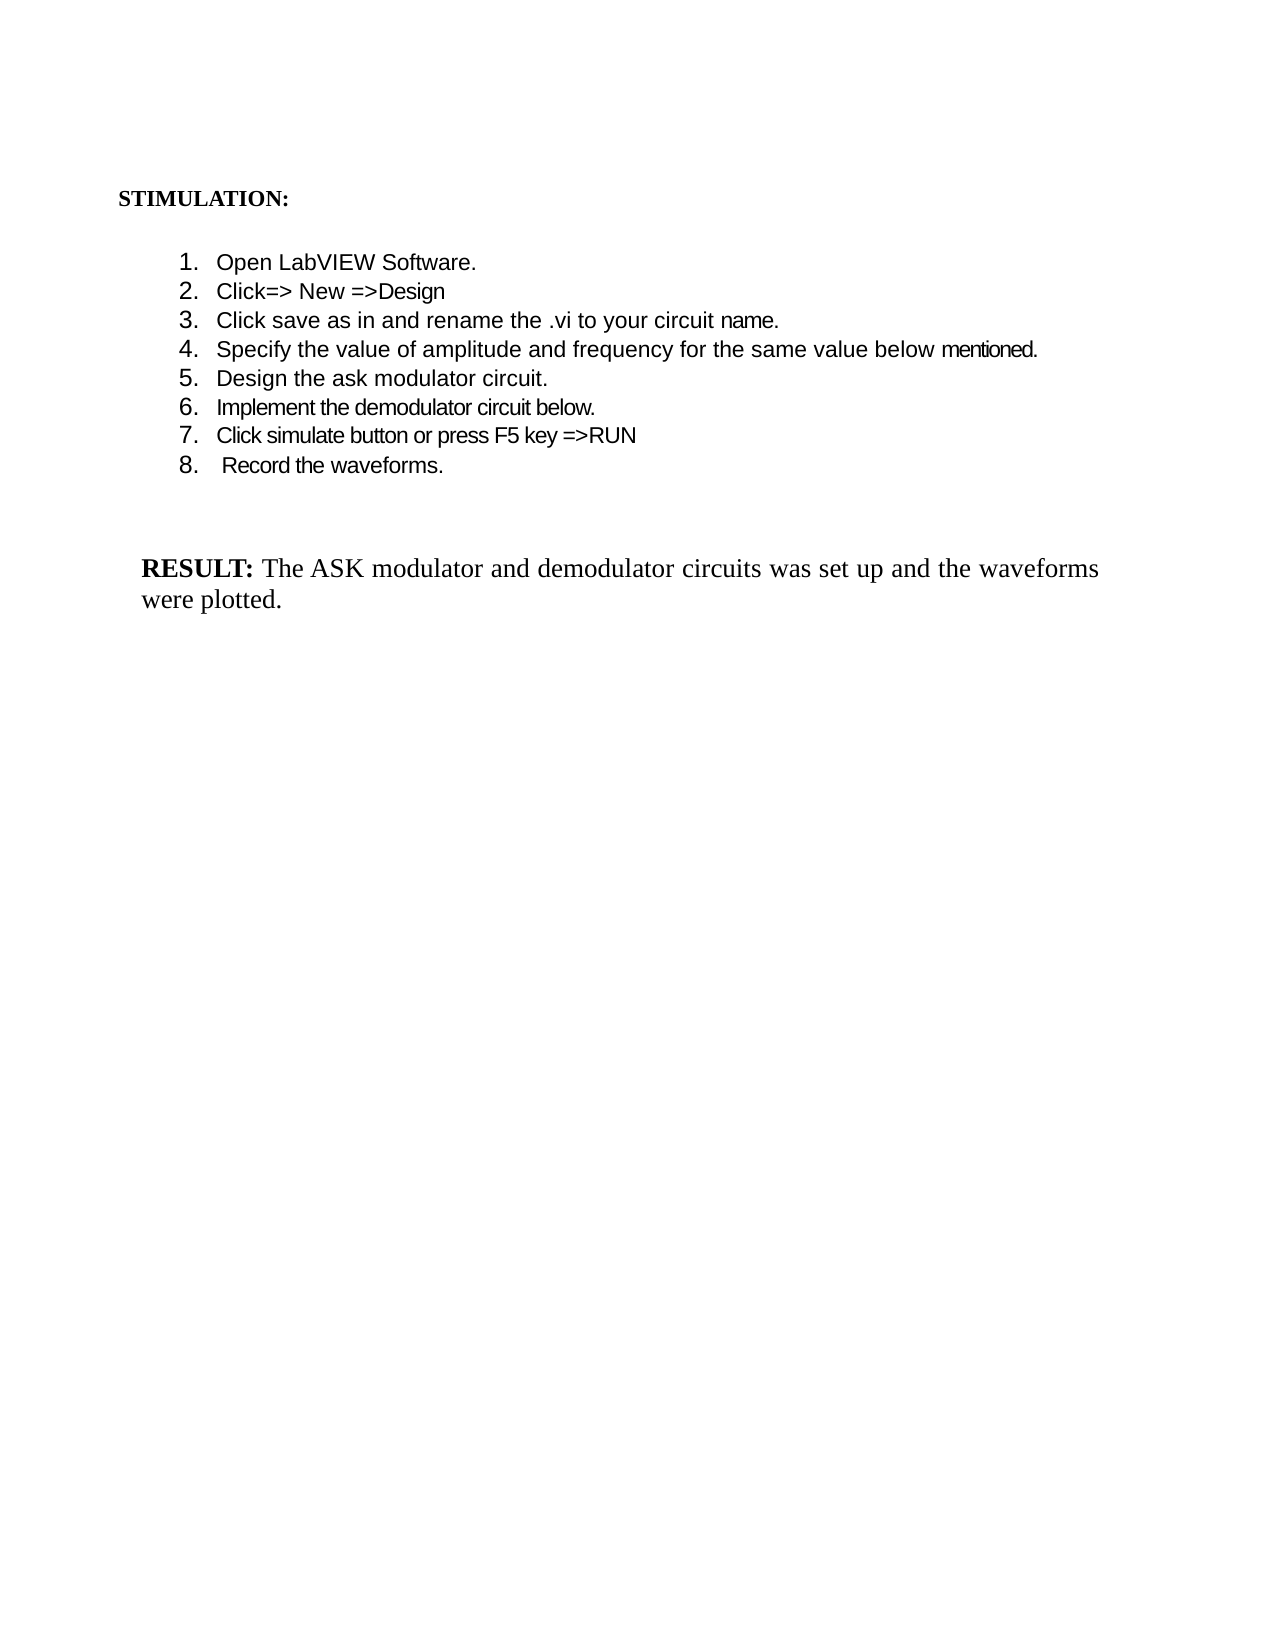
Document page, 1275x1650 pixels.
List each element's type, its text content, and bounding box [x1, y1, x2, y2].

list Click simulate button or press F5 key =>RUN [178, 421, 1157, 450]
list Design the ask modulator circuit. [178, 363, 1157, 392]
text STIMULATION: [118, 185, 1101, 211]
list Specify the value of amplitude and frequency for the same value below mentioned. [178, 334, 1157, 363]
text RESULT: The ASK modulator and demodulator circuits was set up and the waveforms were plotted. [141, 552, 1101, 615]
list Open LabVIEW Software. [178, 247, 1157, 276]
list Implement the demodulator circuit below. [178, 392, 1157, 421]
list Record the waveforms. [178, 450, 1157, 478]
list Click save as in and rename the .vi to your circuit name. [178, 305, 1157, 334]
list Click=> New =>Design [178, 276, 1157, 305]
